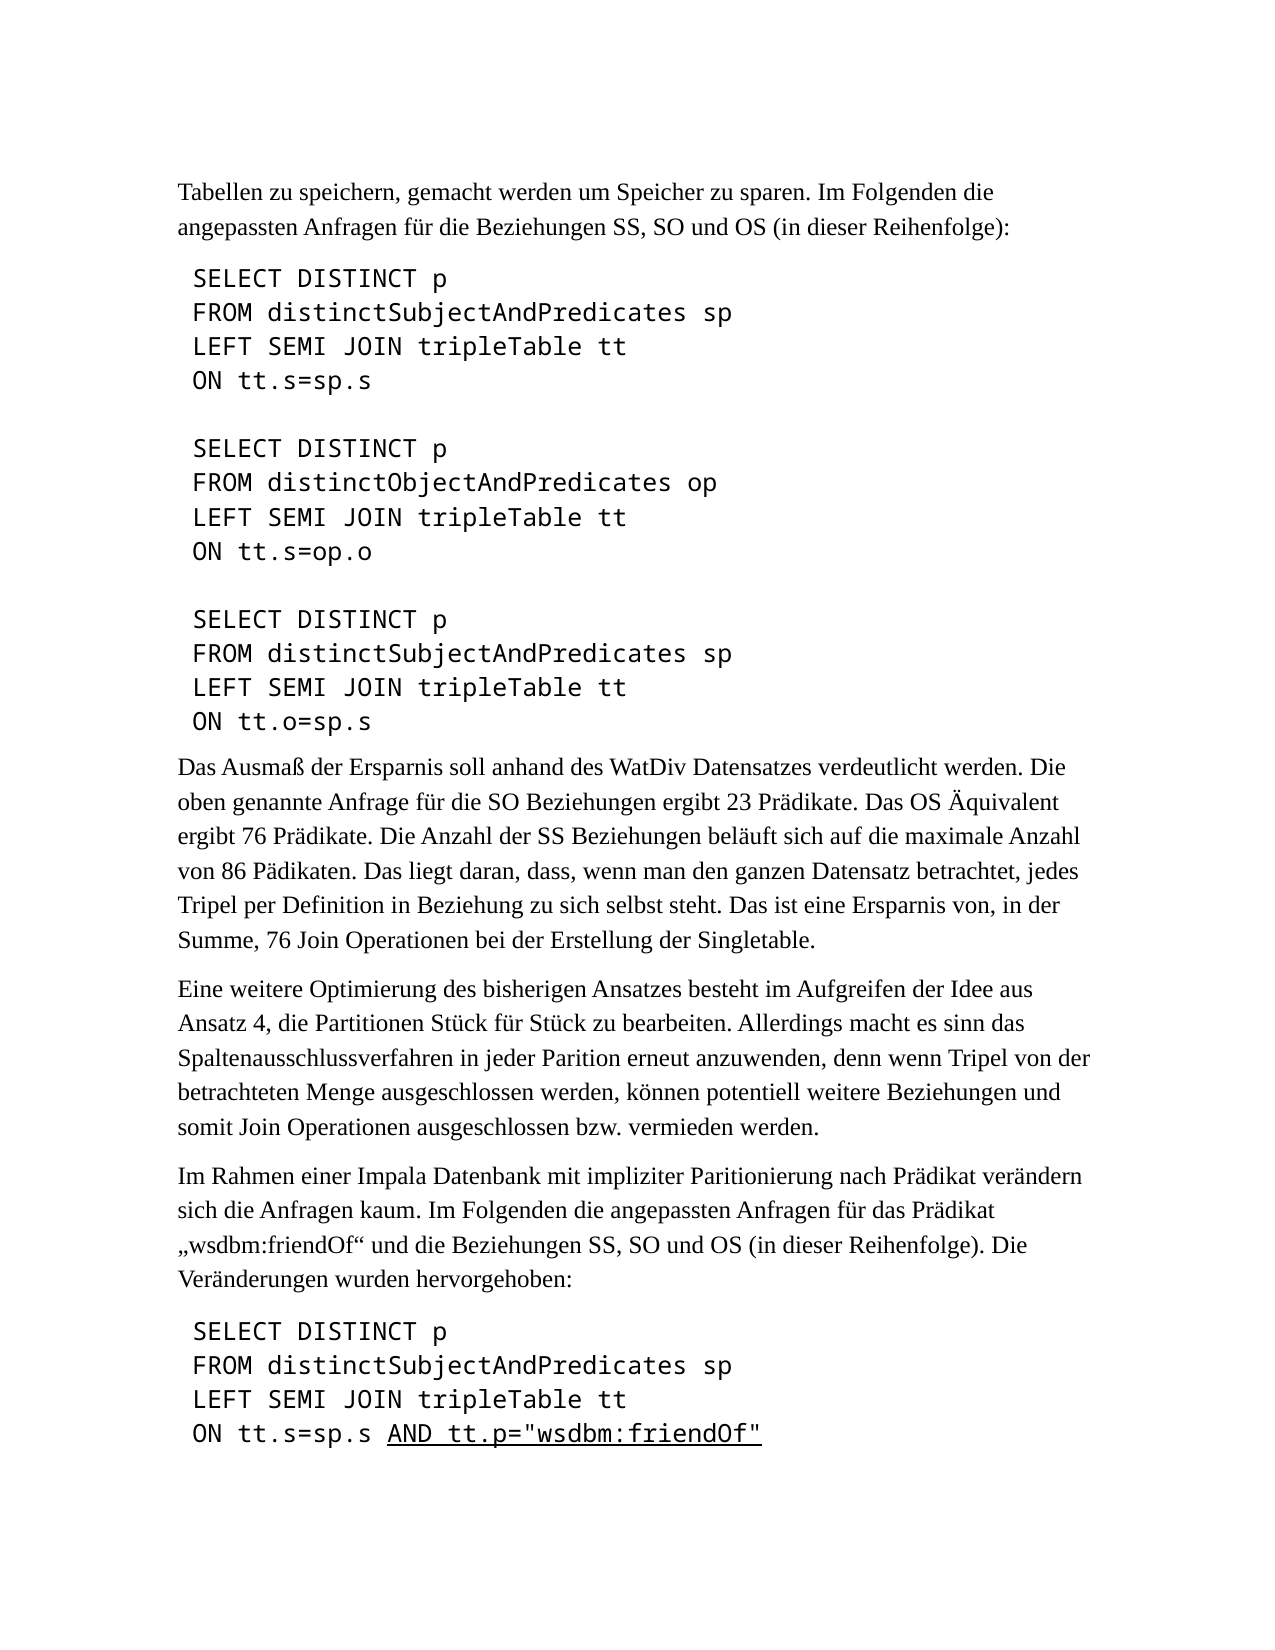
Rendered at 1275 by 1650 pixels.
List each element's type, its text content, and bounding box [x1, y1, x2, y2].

text LEFT SEMI JOIN tripleTable tt [192, 499, 1098, 533]
text SELECT DISTINCT p [192, 601, 1098, 635]
text ON tt.o=sp.s [192, 703, 1098, 738]
text SELECT DISTINCT p [192, 1313, 1098, 1347]
text SELECT DISTINCT p [192, 431, 1098, 465]
text FROM distinctSubjectAndPredicates sp [192, 295, 1098, 329]
text Tabellen zu speichern, gemacht werden um Speicher zu sparen. Im Folgenden die angepassten Anfragen für die Beziehungen SS, SO und OS (in dieser Reihenfolge): [177, 177, 1098, 240]
text LEFT SEMI JOIN tripleTable tt [192, 669, 1098, 703]
text LEFT SEMI JOIN tripleTable tt [192, 329, 1098, 363]
text ON tt.s=op.o [192, 533, 1098, 567]
text FROM distinctSubjectAndPredicates sp [192, 1347, 1098, 1381]
text FROM distinctObjectAndPredicates op [192, 465, 1098, 499]
text Eine weitere Optimierung des bisherigen Ansatzes besteht im Aufgreifen der Idee aus Ansatz 4, die Partitionen Stück für Stück zu bearbeiten. Allerdings macht es sinn das Spaltenausschlussverfahren in jeder Parition erneut anzuwenden, denn wenn Tripel von der betrachteten Menge ausgeschlossen werden, können potentiell weitere Beziehungen und somit Join Operationen ausgeschlossen bzw. vermieden werden. [177, 974, 1098, 1141]
text Das Ausmaß der Ersparnis soll anhand des WatDiv Datensatzes verdeutlicht werden. Die oben genannte Anfrage für die SO Beziehungen ergibt 23 Prädikate. Das OS Äquivalent ergibt 76 Prädikate. Die Anzahl der SS Beziehungen beläuft sich auf die maximale Anzahl von 86 Pädikaten. Das liegt daran, dass, wenn man den ganzen Datensatz betrachtet, jedes Tripel per Definition in Beziehung zu sich selbst steht. Das ist eine Ersparnis von, in der Summe, 76 Join Operationen bei der Erstellung der Singletable. [177, 752, 1098, 953]
text Im Rahmen einer Impala Datenbank mit impliziter Paritionierung nach Prädikat verändern sich die Anfragen kaum. Im Folgenden die angepassten Anfragen für das Prädikat „wsdbm:friendOf“ und die Beziehungen SS, SO und OS (in dieser Reihenfolge). Die Veränderungen wurden hervorgehoben: [177, 1161, 1098, 1293]
text FROM distinctSubjectAndPredicates sp [192, 635, 1098, 669]
text LEFT SEMI JOIN tripleTable tt [192, 1381, 1098, 1416]
text ON tt.s=sp.s [192, 363, 1098, 397]
text SELECT DISTINCT p [192, 261, 1098, 295]
text ON tt.s=sp.s AND tt.p="wsdbm:friendOf" [192, 1416, 1098, 1449]
